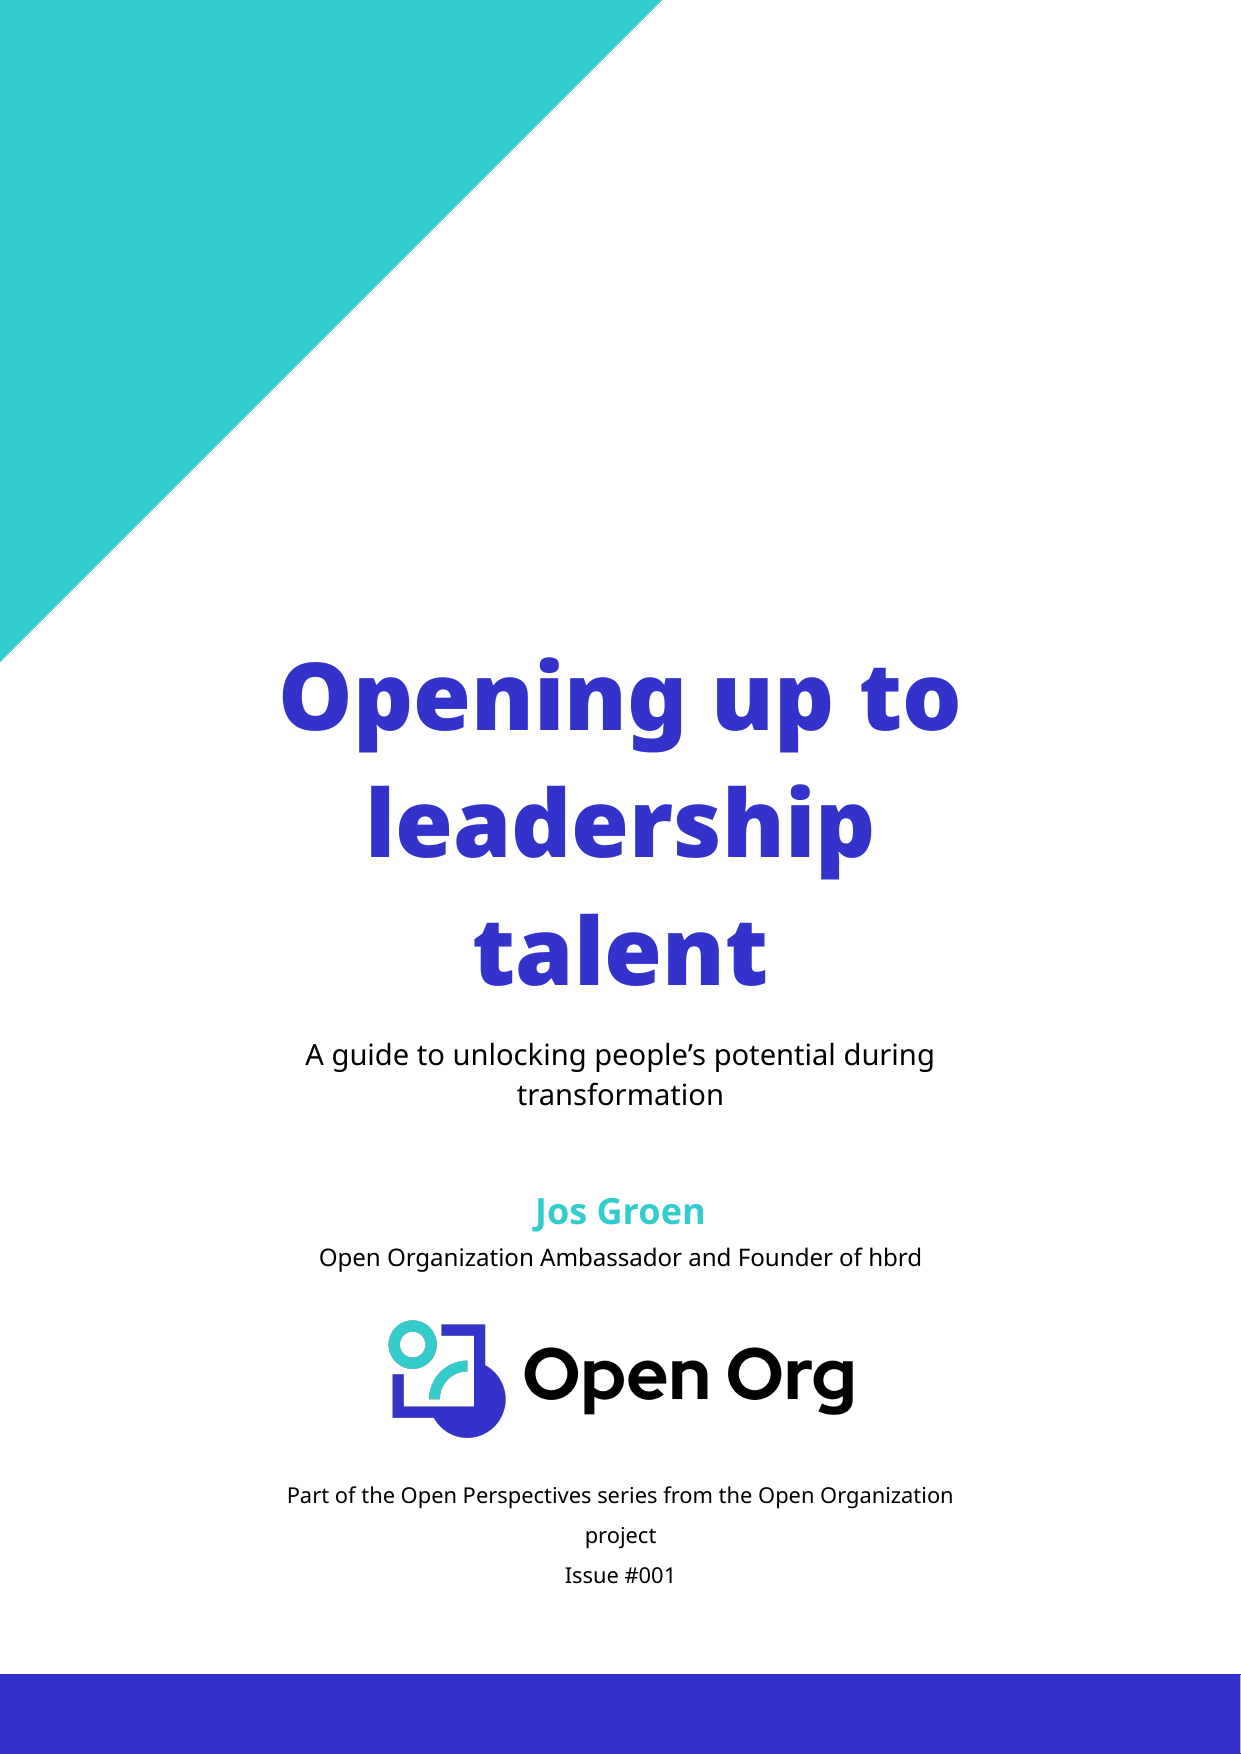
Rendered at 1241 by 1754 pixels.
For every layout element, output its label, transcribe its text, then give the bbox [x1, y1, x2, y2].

picture [387, 1318, 854, 1440]
text Jos Groen [255, 1186, 986, 1235]
subtitle A guide to unlocking people’s potential during transformation [255, 1034, 986, 1114]
text Open Organization Ambassador and Founder of hbrd [255, 1240, 986, 1273]
text Part of the Open Perspectives series from the Open Organization project Issue #001 [255, 1414, 986, 1590]
title Opening up to leadership talent [255, 630, 986, 1013]
